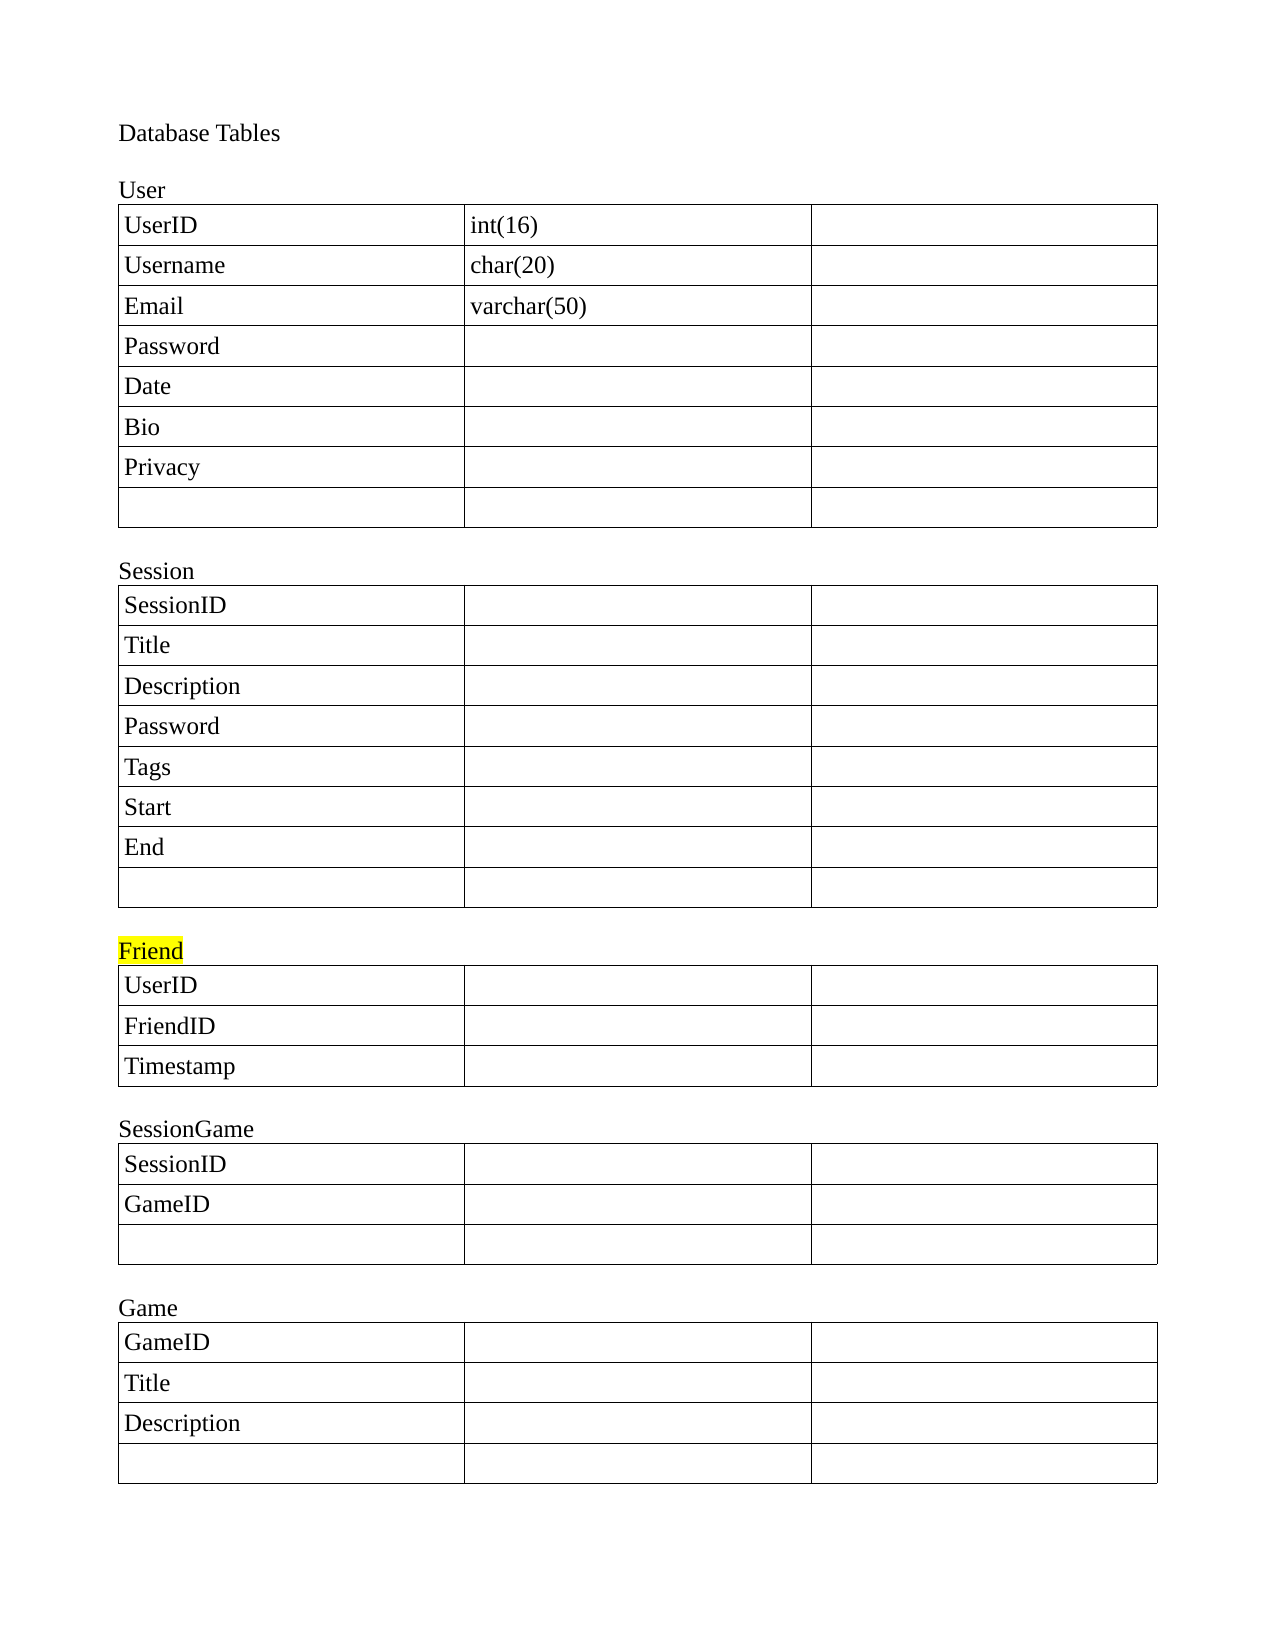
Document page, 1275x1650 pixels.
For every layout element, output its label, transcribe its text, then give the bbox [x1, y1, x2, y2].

table_cell [465, 1225, 811, 1264]
table_cell [465, 1444, 811, 1483]
table_header UserID [119, 205, 464, 245]
table_header int(16) [465, 205, 811, 245]
table_header [812, 1323, 1157, 1362]
table_cell Timestamp [119, 1046, 464, 1086]
table_header SessionID [119, 586, 464, 625]
table_cell [812, 367, 1157, 406]
table_cell Date [119, 367, 464, 406]
table_cell [119, 1444, 464, 1483]
table_cell [812, 1185, 1157, 1224]
table_cell [812, 286, 1157, 325]
text Friend [118, 936, 1157, 964]
table_cell [812, 868, 1157, 907]
table_header [465, 1323, 811, 1362]
table_cell [119, 488, 464, 527]
table_cell varchar(50) [465, 286, 811, 325]
text SessionGame [118, 1114, 1157, 1143]
text Session [118, 556, 1157, 584]
text Game [118, 1293, 1157, 1322]
table_cell [812, 326, 1157, 366]
table_cell [465, 666, 811, 705]
table_cell [465, 868, 811, 907]
table_cell [465, 787, 811, 826]
table_cell [812, 626, 1157, 665]
table_header UserID [119, 966, 464, 1005]
table_header [812, 205, 1157, 245]
table_cell [465, 326, 811, 366]
table_cell [812, 246, 1157, 285]
table_cell Description [119, 666, 464, 705]
table_cell [812, 1444, 1157, 1483]
table_cell Description [119, 1403, 464, 1443]
table_cell [465, 447, 811, 487]
table_cell [465, 747, 811, 786]
table_cell [465, 827, 811, 867]
table_cell End [119, 827, 464, 867]
table_cell Bio [119, 407, 464, 446]
table_cell [465, 1006, 811, 1045]
table_cell Password [119, 326, 464, 366]
table_cell [465, 1363, 811, 1402]
table_cell [812, 488, 1157, 527]
table_cell [812, 787, 1157, 826]
table_cell Title [119, 1363, 464, 1402]
table_header [465, 1144, 811, 1183]
table_cell [812, 447, 1157, 487]
table_cell [812, 1225, 1157, 1264]
table_cell Privacy [119, 447, 464, 487]
table_cell [465, 706, 811, 746]
table_cell Username [119, 246, 464, 285]
table_cell Tags [119, 747, 464, 786]
table_cell GameID [119, 1185, 464, 1224]
table_cell [812, 827, 1157, 867]
table_cell Password [119, 706, 464, 746]
table_cell [812, 1363, 1157, 1402]
table_cell [465, 626, 811, 665]
table_cell [812, 1046, 1157, 1086]
table_header [465, 586, 811, 625]
table_cell [812, 747, 1157, 786]
table_cell [465, 1403, 811, 1443]
table_cell Title [119, 626, 464, 665]
table_cell [119, 1225, 464, 1264]
text User [118, 176, 1157, 204]
table_cell [812, 666, 1157, 705]
table_cell char(20) [465, 246, 811, 285]
table_header SessionID [119, 1144, 464, 1183]
table_cell [465, 407, 811, 446]
table_cell [812, 706, 1157, 746]
table_cell [119, 868, 464, 907]
table_cell Start [119, 787, 464, 826]
table_cell [812, 407, 1157, 446]
table_header [465, 966, 811, 1005]
table_cell [465, 367, 811, 406]
table_cell [465, 488, 811, 527]
text Database Tables [118, 118, 1157, 147]
table_header GameID [119, 1323, 464, 1362]
table_header [812, 586, 1157, 625]
table_cell Email [119, 286, 464, 325]
table_cell [812, 1006, 1157, 1045]
table_cell [465, 1185, 811, 1224]
table_cell [812, 1403, 1157, 1443]
table_header [812, 966, 1157, 1005]
table_cell [465, 1046, 811, 1086]
table_cell FriendID [119, 1006, 464, 1045]
table_header [812, 1144, 1157, 1183]
